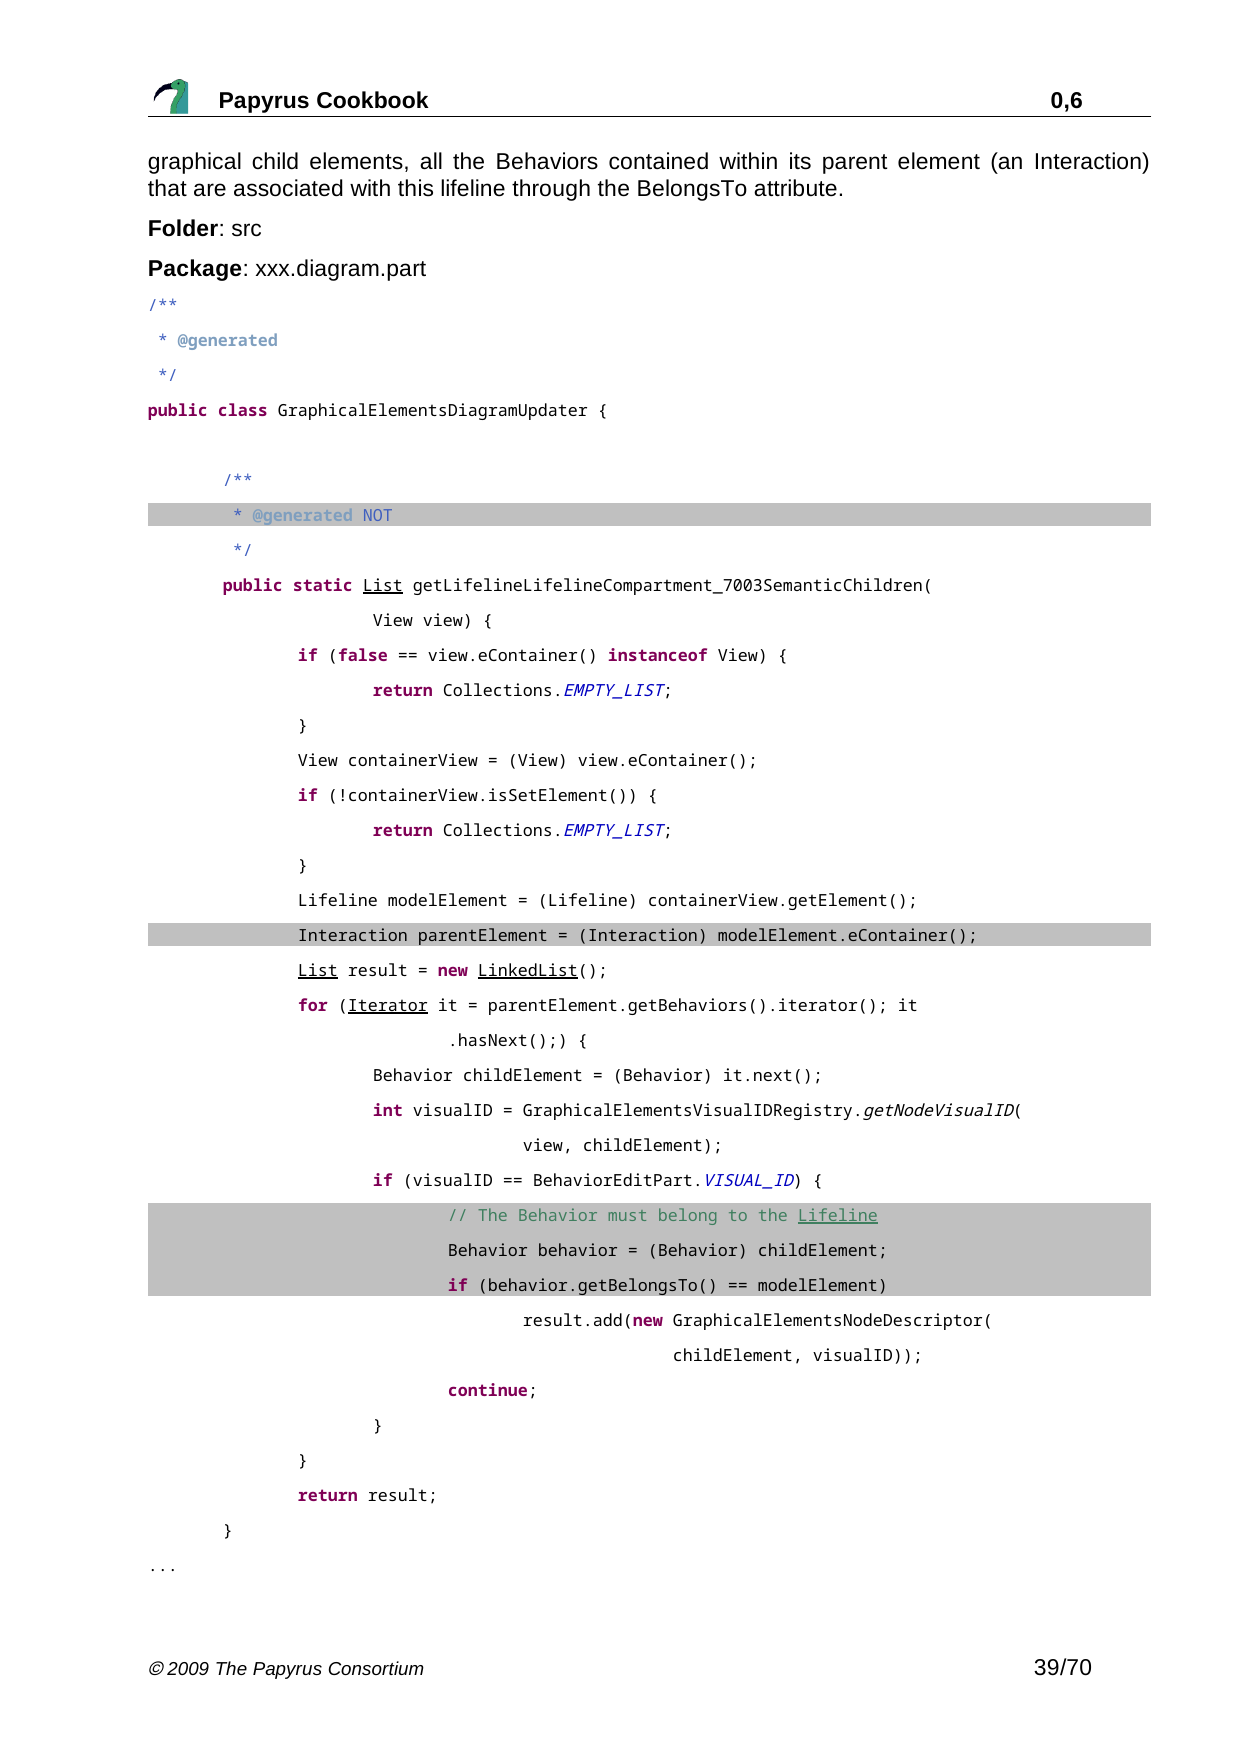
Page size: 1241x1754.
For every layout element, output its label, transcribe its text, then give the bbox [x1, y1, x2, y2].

text public static List getLifelineLifelineCompartment_7003SemanticChildren( [148, 573, 1151, 596]
text view, childElement); [148, 1133, 1151, 1156]
text // The Behavior must belong to the Lifeline [148, 1203, 1151, 1226]
text childElement, visualID)); [148, 1343, 1151, 1366]
text if (visualID == BehaviorEditPart.VISUAL_ID) { [148, 1168, 1151, 1191]
text if (!containerView.isSetElement()) { [148, 783, 1151, 806]
text if (behavior.getBelongsTo() == modelElement) [148, 1273, 1151, 1296]
text Interaction parentElement = (Interaction) modelElement.eContainer(); [148, 923, 1151, 946]
text } [148, 1518, 1151, 1541]
text /** [148, 468, 1151, 491]
text graphical child elements, all the Behaviors contained within its parent element (an Interaction) that are associated with this lifeline through the BelongsTo attribute. [148, 148, 1151, 202]
text continue; [148, 1378, 1151, 1401]
text ... [148, 1553, 1151, 1576]
text View view) { [148, 608, 1151, 631]
text } [148, 1413, 1151, 1436]
text Behavior behavior = (Behavior) childElement; [148, 1238, 1151, 1261]
text return result; [148, 1483, 1151, 1506]
text */ [148, 363, 1151, 386]
text View containerView = (View) view.eContainer(); [148, 748, 1151, 771]
text } [148, 713, 1151, 736]
text result.add(new GraphicalElementsNodeDescriptor( [148, 1308, 1151, 1331]
text /** [148, 293, 1151, 316]
text public class GraphicalElementsDiagramUpdater { [148, 398, 1151, 421]
text } [148, 853, 1151, 876]
text if (false == view.eContainer() instanceof View) { [148, 643, 1151, 666]
picture [153, 79, 189, 114]
text int visualID = GraphicalElementsVisualIDRegistry.getNodeVisualID( [148, 1098, 1151, 1121]
text Lifeline modelElement = (Lifeline) containerView.getElement(); [148, 888, 1151, 911]
text .hasNext();) { [148, 1028, 1151, 1051]
text Package: xxx.diagram.part [148, 254, 1151, 281]
text return Collections.EMPTY_LIST; [148, 678, 1151, 701]
text Behavior childElement = (Behavior) it.next(); [148, 1063, 1151, 1086]
text return Collections.EMPTY_LIST; [148, 818, 1151, 841]
text * @generated NOT [148, 503, 1151, 526]
text List result = new LinkedList(); [148, 958, 1151, 981]
text } [148, 1448, 1151, 1471]
text for (Iterator it = parentElement.getBehaviors().iterator(); it [148, 993, 1151, 1016]
text Folder: src [148, 214, 1151, 241]
text */ [148, 538, 1151, 561]
text * @generated [148, 328, 1151, 351]
